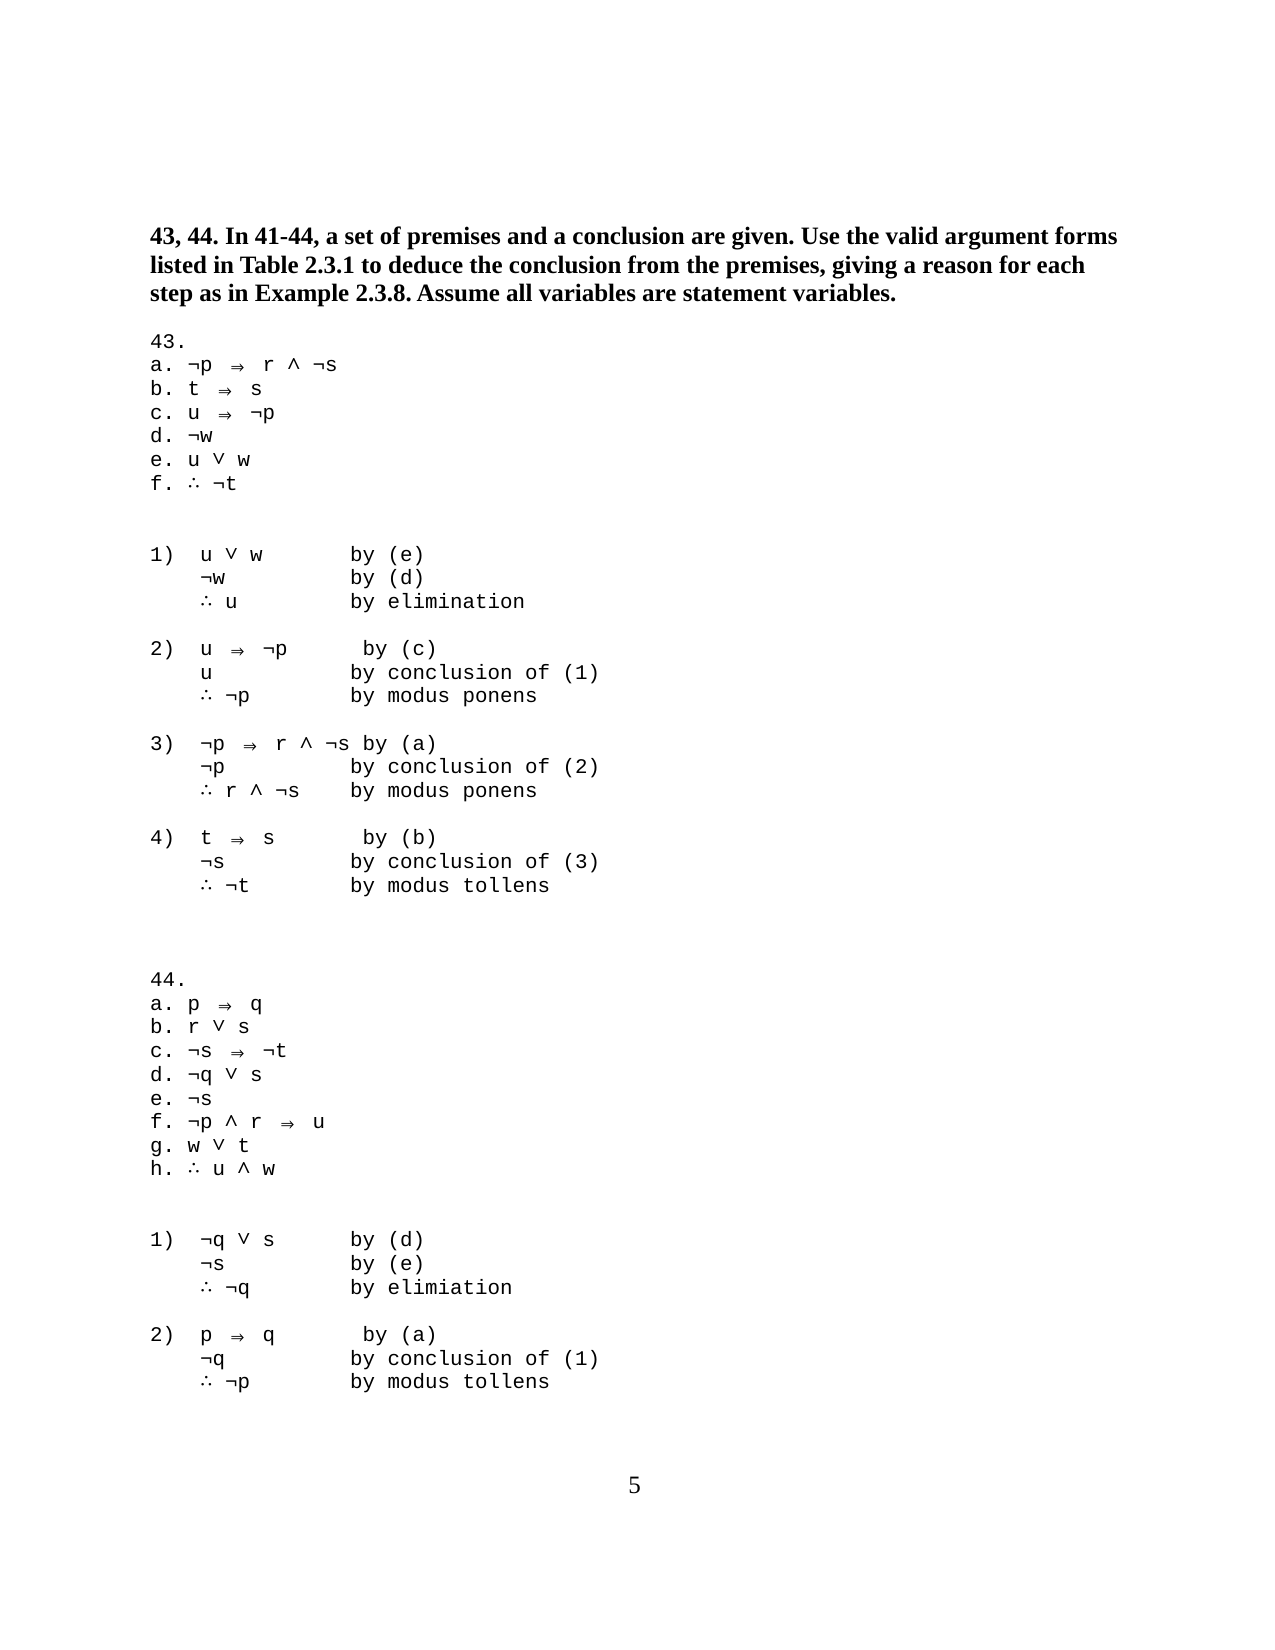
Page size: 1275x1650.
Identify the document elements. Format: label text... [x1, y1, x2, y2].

text d. ¬w [150, 425, 1125, 449]
text ∴ r ∧ ¬s by modus ponens [150, 780, 1125, 804]
text 3) ¬p ⇒ r ∧ ¬s by (a) [150, 733, 1125, 756]
text ¬w by (d) [150, 567, 1125, 591]
text 43, 44. In 41-44, a set of premises and a conclusion are given. Use the valid argument forms listed in Table 2.3.1 to deduce the conclusion from the premises, giving a reason for each step as in Example 2.3.8. Assume all variables are statement variables. [150, 221, 1125, 307]
text 43. [150, 331, 1125, 354]
text h. ∴ u ∧ w [150, 1158, 1125, 1182]
text e. u ∨ w [150, 449, 1125, 473]
text ∴ ¬t by modus tollens [150, 875, 1125, 898]
text ¬q by conclusion of (1) [150, 1348, 1125, 1371]
text f. ¬p ∧ r ⇒ u [150, 1111, 1125, 1135]
text 1) u ∨ w by (e) [150, 544, 1125, 567]
text ∴ u by elimination [150, 591, 1125, 614]
text c. u ⇒ ¬p [150, 402, 1125, 425]
text e. ¬s [150, 1087, 1125, 1111]
text ∴ ¬p by modus ponens [150, 686, 1125, 709]
text c. ¬s ⇒ ¬t [150, 1040, 1125, 1064]
text d. ¬q ∨ s [150, 1064, 1125, 1087]
text 1) ¬q ∨ s by (d) [150, 1229, 1125, 1253]
text u by conclusion of (1) [150, 662, 1125, 686]
text b. t ⇒ s [150, 378, 1125, 402]
text a. ¬p ⇒ r ∧ ¬s [150, 354, 1125, 378]
text 44. [150, 969, 1125, 993]
text ∴ ¬p by modus tollens [150, 1371, 1125, 1395]
text 2) u ⇒ ¬p by (c) [150, 638, 1125, 662]
text a. p ⇒ q [150, 993, 1125, 1017]
text 2) p ⇒ q by (a) [150, 1324, 1125, 1348]
text f. ∴ ¬t [150, 473, 1125, 496]
text 4) t ⇒ s by (b) [150, 827, 1125, 851]
text ¬p by conclusion of (2) [150, 756, 1125, 780]
text b. r ∨ s [150, 1017, 1125, 1040]
text ¬s by (e) [150, 1253, 1125, 1277]
text ∴ ¬q by elimiation [150, 1277, 1125, 1300]
text ¬s by conclusion of (3) [150, 851, 1125, 875]
text g. w ∨ t [150, 1135, 1125, 1158]
